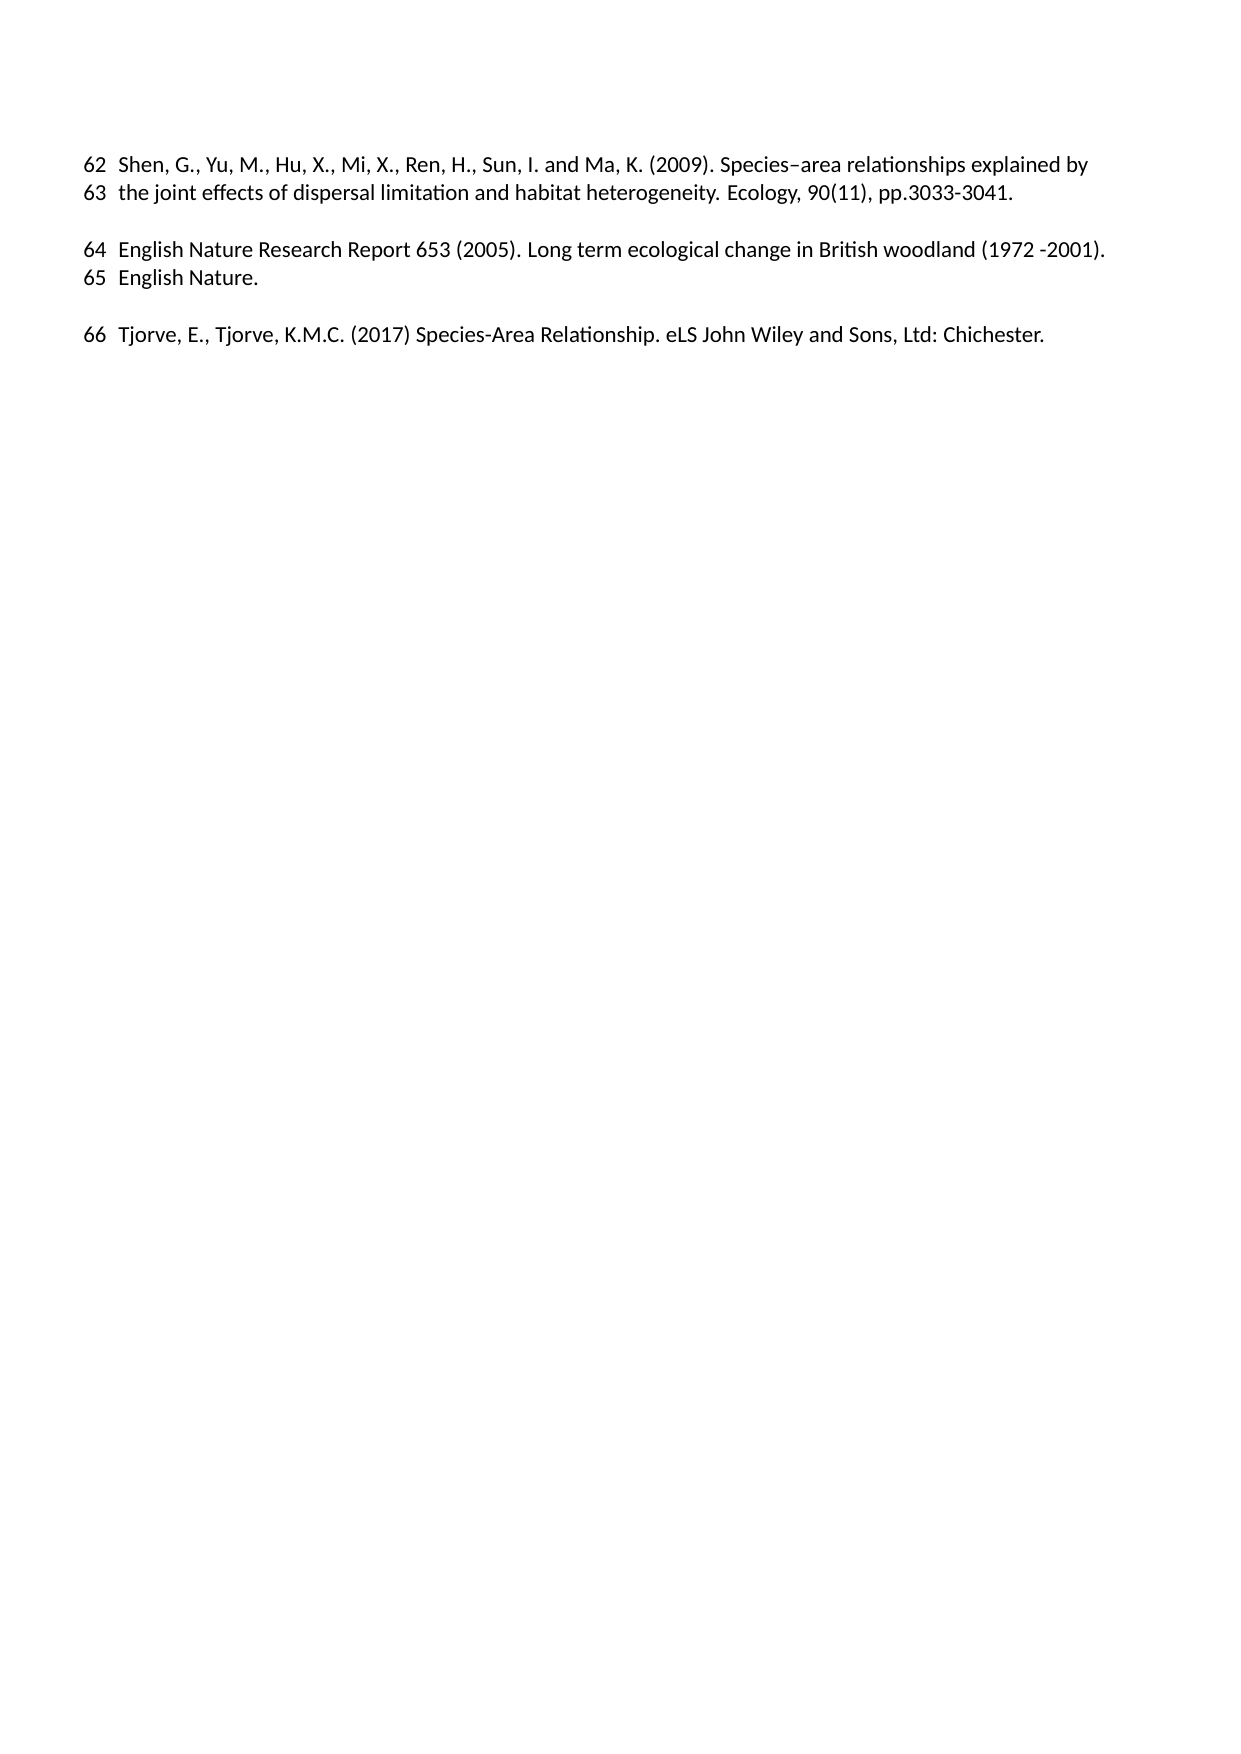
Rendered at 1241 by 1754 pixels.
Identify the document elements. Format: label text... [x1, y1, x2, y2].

text Shen, G., Yu, M., Hu, X., Mi, X., Ren, H., Sun, I. and Ma, K. (2009). Species–area relationships explained by the joint effects of dispersal limitation and habitat heterogeneity. Ecology, 90(11), pp.3033-3041. [118, 150, 1122, 206]
text Tjorve, E., Tjorve, K.M.C. (2017) Species-Area Relationship. eLS John Wiley and Sons, Ltd: Chichester. [118, 320, 1122, 348]
text English Nature Research Report 653 (2005). Long term ecological change in British woodland (1972 -2001). English Nature. [118, 235, 1122, 291]
